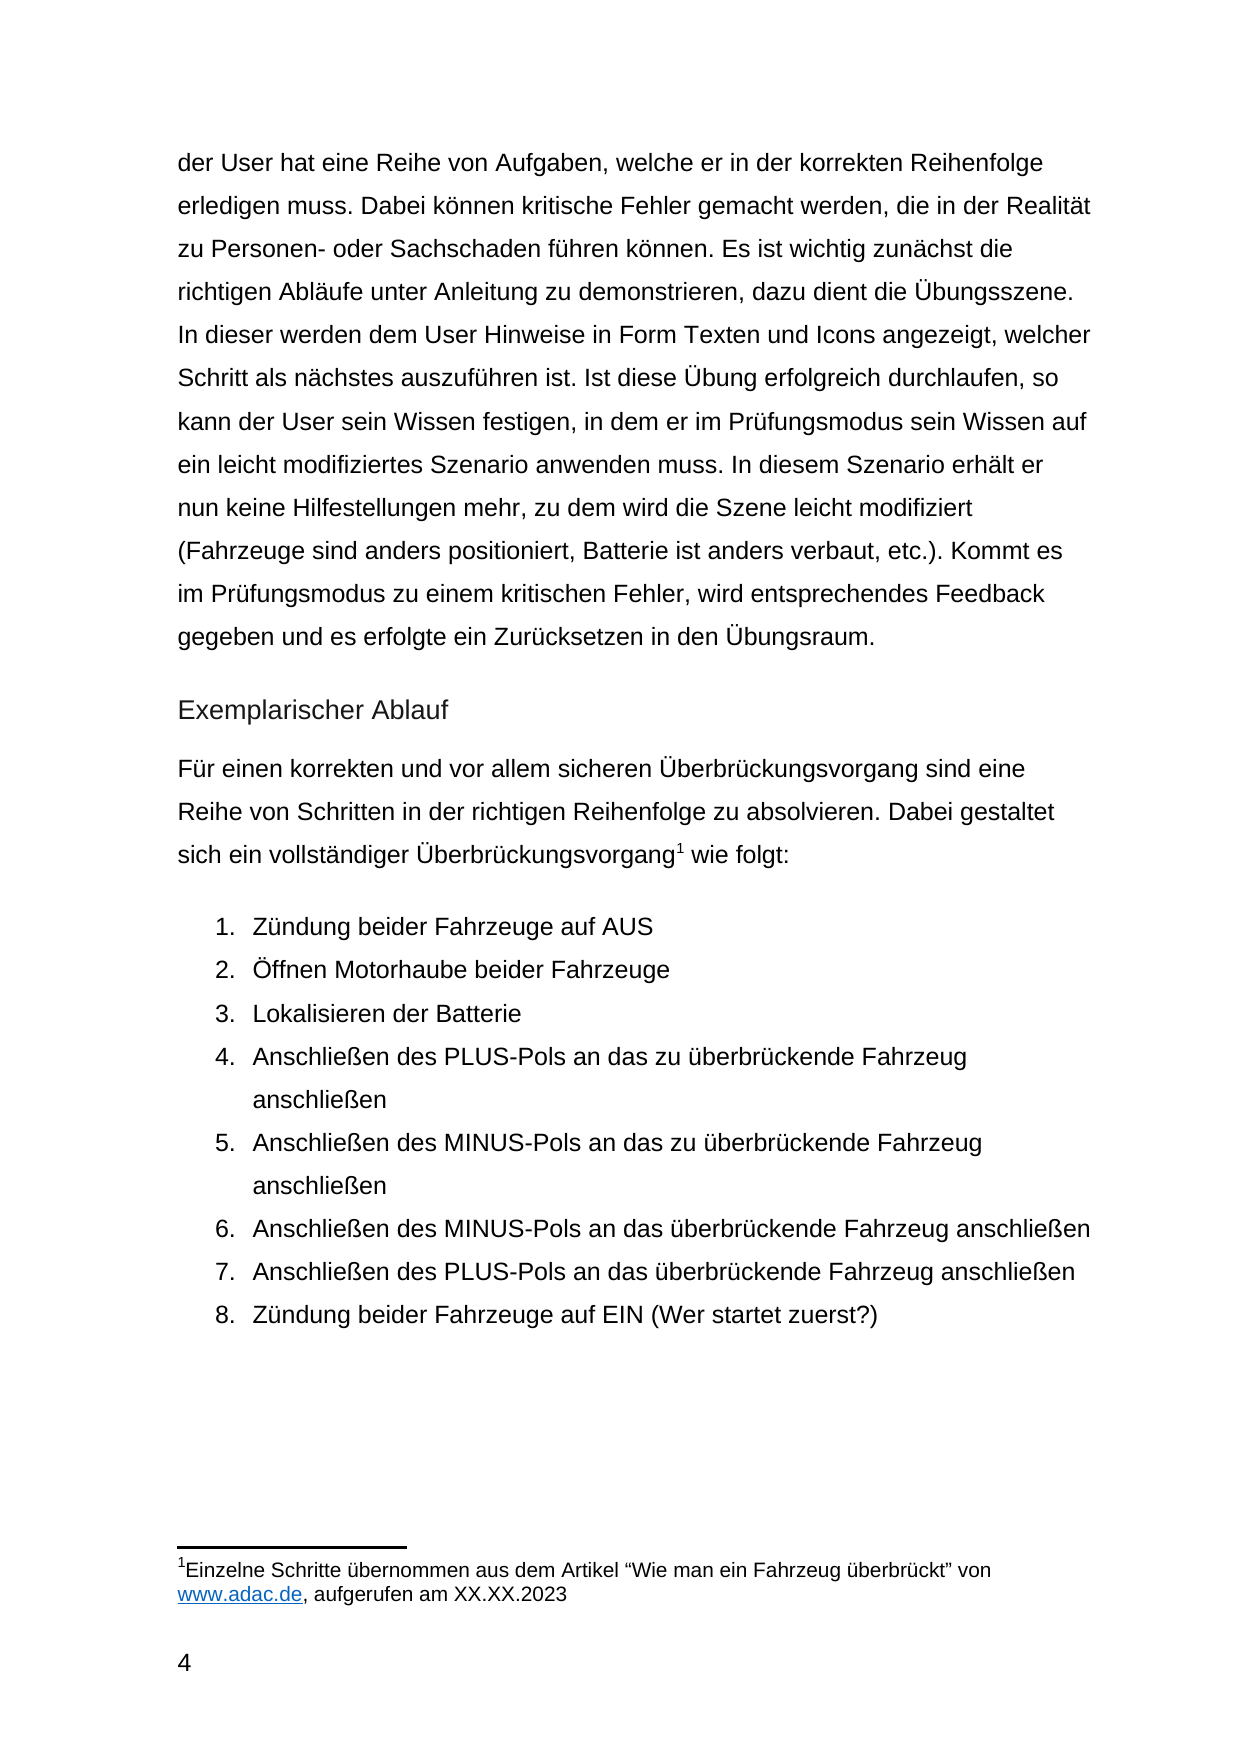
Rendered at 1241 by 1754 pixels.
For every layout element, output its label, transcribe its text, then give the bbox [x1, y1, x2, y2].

text Einzelne Schritte übernommen aus dem Artikel “Wie man ein Fahrzeug überbrückt” von www.adac.de, aufgerufen am XX.XX.2023 [177, 1553, 1092, 1606]
list Anschließen des MINUS-Pols an das zu überbrückende Fahrzeug anschließen [215, 1128, 1092, 1200]
list Anschließen des MINUS-Pols an das überbrückende Fahrzeug anschließen [215, 1214, 1092, 1243]
list Lokalisieren der Batterie [215, 998, 1092, 1027]
list Anschließen des PLUS-Pols an das überbrückende Fahrzeug anschließen [215, 1257, 1092, 1286]
text der User hat eine Reihe von Aufgaben, welche er in der korrekten Reihenfolge erledigen muss. Dabei können kritische Fehler gemacht werden, die in der Realität zu Personen- oder Sachschaden führen können. Es ist wichtig zunächst die richtigen Abläufe unter Anleitung zu demonstrieren, dazu dient die Übungsszene. In dieser werden dem User Hinweise in Form Texten und Icons angezeigt, welcher Schritt als nächstes auszuführen ist. Ist diese Übung erfolgreich durchlaufen, so kann der User sein Wissen festigen, in dem er im Prüfungsmodus sein Wissen auf ein leicht modifiziertes Szenario anwenden muss. In diesem Szenario erhält er nun keine Hilfestellungen mehr, zu dem wird die Szene leicht modifiziert (Fahrzeuge sind anders positioniert, Batterie ist anders verbaut, etc.). Kommt es im Prüfungsmodus zu einem kritischen Fehler, wird entsprechendes Feedback gegeben und es erfolgte ein Zurücksetzen in den Übungsraum. [177, 148, 1092, 651]
subtitle Exemplarischer Ablauf [177, 694, 1092, 726]
list Zündung beider Fahrzeuge auf EIN (Wer startet zuerst?) [215, 1300, 1092, 1329]
list Öffnen Motorhaube beider Fahrzeuge [215, 955, 1092, 984]
text Für einen korrekten und vor allem sicheren Überbrückungsvorgang sind eine Reihe von Schritten in der richtigen Reihenfolge zu absolvieren. Dabei gestaltet sich ein vollständiger Überbrückungsvorgang wie folgt: [177, 754, 1092, 869]
list Anschließen des PLUS-Pols an das zu überbrückende Fahrzeug anschließen [215, 1042, 1092, 1113]
list Zündung beider Fahrzeuge auf AUS [215, 912, 1092, 941]
